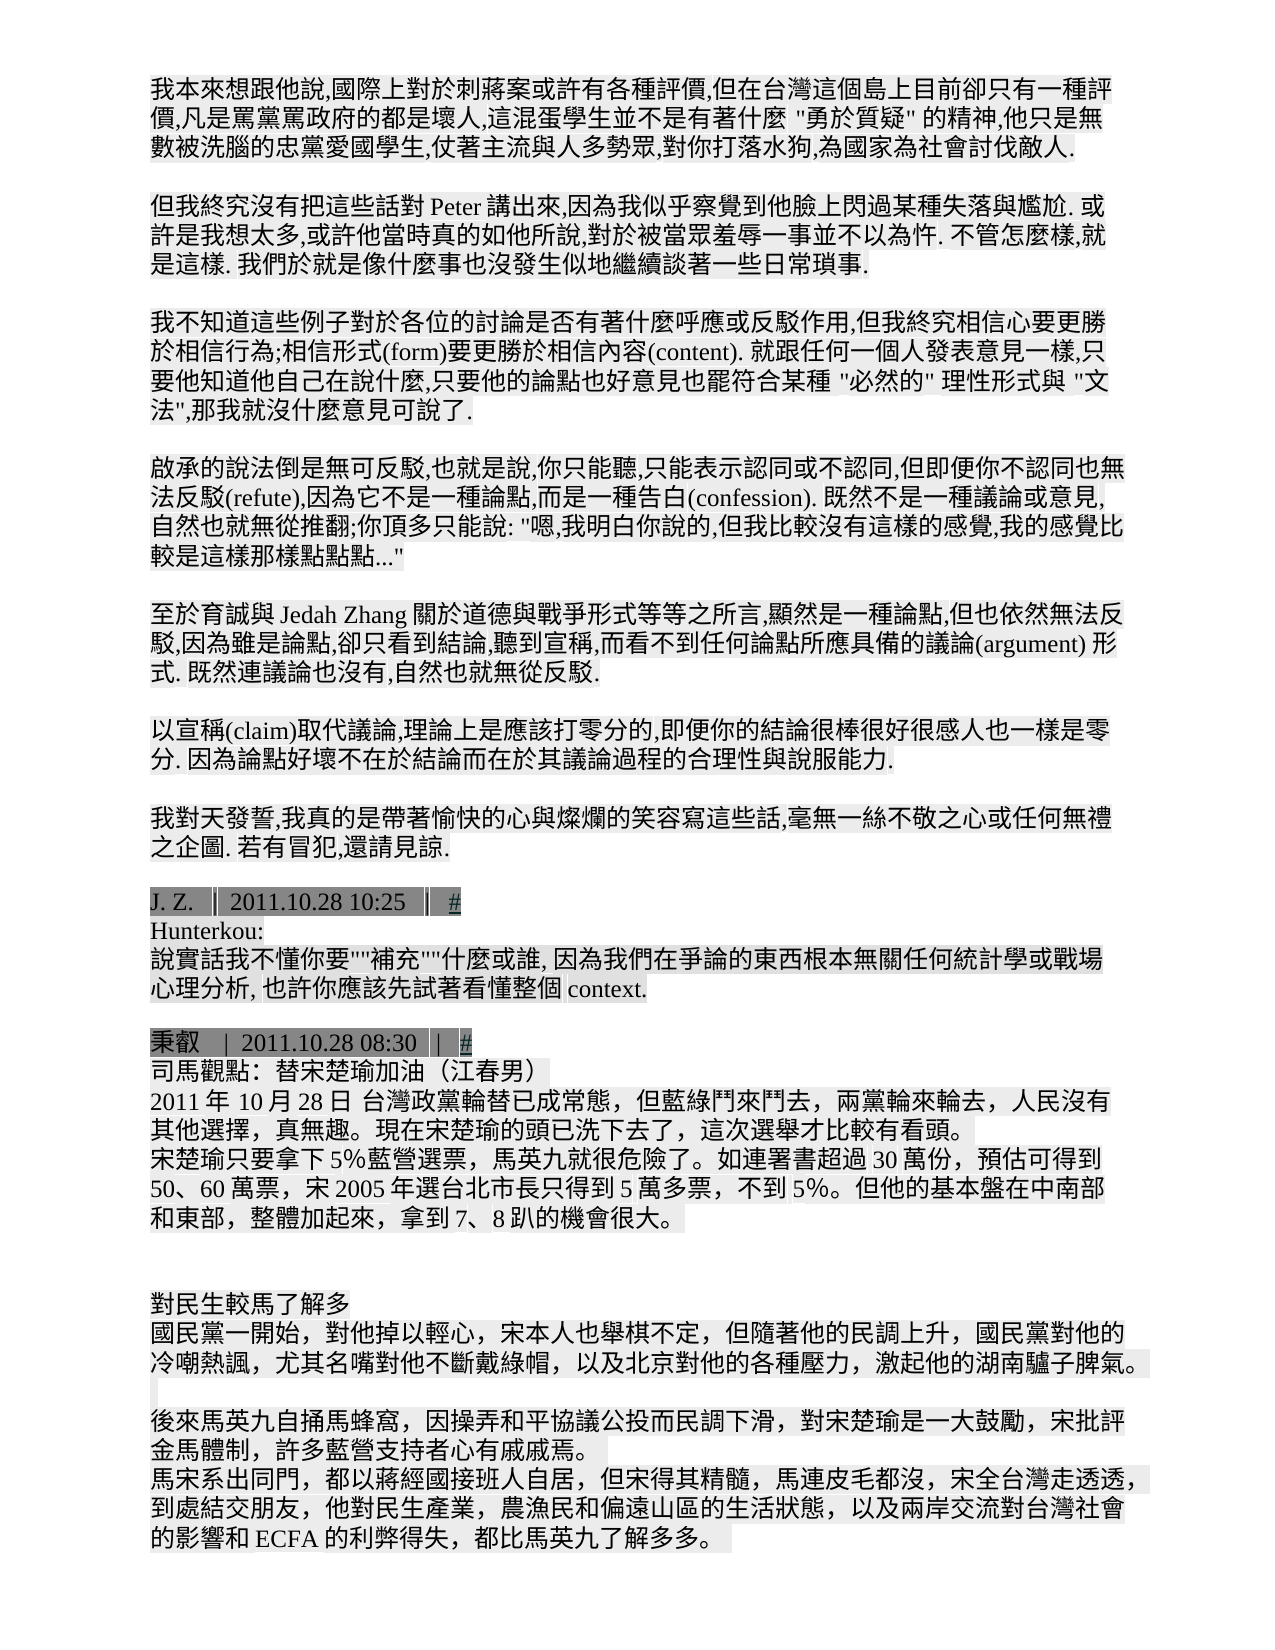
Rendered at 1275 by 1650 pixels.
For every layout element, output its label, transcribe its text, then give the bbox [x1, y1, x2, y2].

text Hunterkou: 說實話我不懂你要""補充""什麼或誰, 因為我們在爭論的東西根本無關任何統計學或戰場心理分析, 也許你應該先試著看懂整個context. [150, 916, 1125, 1003]
text 我本來想跟他說,國際上對於刺蔣案或許有各種評價,但在台灣這個島上目前卻只有一種評價,凡是罵黨罵政府的都是壞人,這混蛋學生並不是有著什麼 "勇於質疑" 的精神,他只是無數被洗腦的忠黨愛國學生,仗著主流與人多勢眾,對你打落水狗,為國家為社會討伐敵人. 但我終究沒有把這些話對Peter講出來,因為我似乎察覺到他臉上閃過某種失落與尷尬. 或許是我想太多,或許他當時真的如他所說,對於被當眾羞辱一事並不以為忤. 不管怎麼樣,就是這樣. 我們於就是像什麼事也沒發生似地繼續談著一些日常瑣事. 我不知道這些例子對於各位的討論是否有著什麼呼應或反駁作用,但我終究相信心要更勝於相信行為;相信形式(form)要更勝於相信內容(content). 就跟任何一個人發表意見一樣,只要他知道他自己在說什麼,只要他的論點也好意見也罷符合某種 "必然的" 理性形式與 "文法",那我就沒什麼意見可說了. 啟承的說法倒是無可反駁,也就是說,你只能聽,只能表示認同或不認同,但即便你不認同也無法反駁(refute),因為它不是一種論點,而是一種告白(confession). 既然不是一種議論或意見,自然也就無從推翻;你頂多只能說: "嗯,我明白你說的,但我比較沒有這樣的感覺,我的感覺比較是這樣那樣點點點..." 至於育誠與Jedah Zhang關於道德與戰爭形式等等之所言,顯然是一種論點,但也依然無法反駁,因為雖是論點,卻只看到結論,聽到宣稱,而看不到任何論點所應具備的議論(argument) 形式. 既然連議論也沒有,自然也就無從反駁. 以宣稱(claim)取代議論,理論上是應該打零分的,即便你的結論很棒很好很感人也一樣是零分. 因為論點好壞不在於結論而在於其議論過程的合理性與說服能力. 我對天發誓,我真的是帶著愉快的心與燦爛的笑容寫這些話,毫無一絲不敬之心或任何無禮之企圖. 若有冒犯,還請見諒. [150, 75, 1125, 862]
text J. Z. | 2011.10.28 10:25 | # [150, 887, 1125, 916]
text 司馬觀點：替宋楚瑜加油（江春男） 2011年 10月28日 台灣政黨輪替已成常態，但藍綠鬥來鬥去，兩黨輪來輪去，人民沒有其他選擇，真無趣。現在宋楚瑜的頭已洗下去了，這次選舉才比較有看頭。 宋楚瑜只要拿下5％藍營選票，馬英九就很危險了。如連署書超過30萬份，預估可得到50、60萬票，宋2005年選台北市長只得到5萬多票，不到5％。但他的基本盤在中南部和東部，整體加起來，拿到7、8趴的機會很大。 對民生較馬了解多 國民黨一開始，對他掉以輕心，宋本人也舉棋不定，但隨著他的民調上升，國民黨對他的冷嘲熱諷，尤其名嘴對他不斷戴綠帽，以及北京對他的各種壓力，激起他的湖南驢子脾氣。 後來馬英九自捅馬蜂窩，因操弄和平協議公投而民調下滑，對宋楚瑜是一大鼓勵，宋批評金馬體制，許多藍營支持者心有戚戚焉。 馬宋系出同門，都以蔣經國接班人自居，但宋得其精髓，馬連皮毛都沒，宋全台灣走透透，到處結交朋友，他對民生產業，農漁民和偏遠山區的生活狀態，以及兩岸交流對台灣社會的影響和ECFA的利弊得失，都比馬英九了解多多。 不論從政經驗，做事能力，社會聲望，口才機智，國民黨內無人能出其右。 宋待人熱情親切，沒有官氣僚氣和黨氣。他製造議題和解決問題的能力一樣強，未來三黨候選人辯論，他的看好度最高。 這次如宋不出馬，親民黨一定會被國民黨吞下去，連骨頭也找不到。親民黨如保持自主性，在兩黨之間可扮演平衡角色，對政黨政治的良性發展很有幫助，但是第三勢力的空間不大，這是宋創造歷史的機會。 藍營追殺激起同情 北京對宋的不諒解，反映他們對馬英九缺乏信心，國民黨名嘴對宋的追殺，徒增社會大眾對宋的同情，宋已把橋燒掉，沒有退路，只能熱情擁抱選民，向前走。 對政治失望冷漠的人太多了，宋先把爐火顧好，靠過來取暖的人越來越多，爐火可變成火炬，帶領人民奔上前去。 宋給自已一個機會，也給台灣一個選擇。 [150, 1057, 1125, 1553]
text 秉叡 | 2011.10.28 08:30 | # [150, 1028, 1125, 1057]
